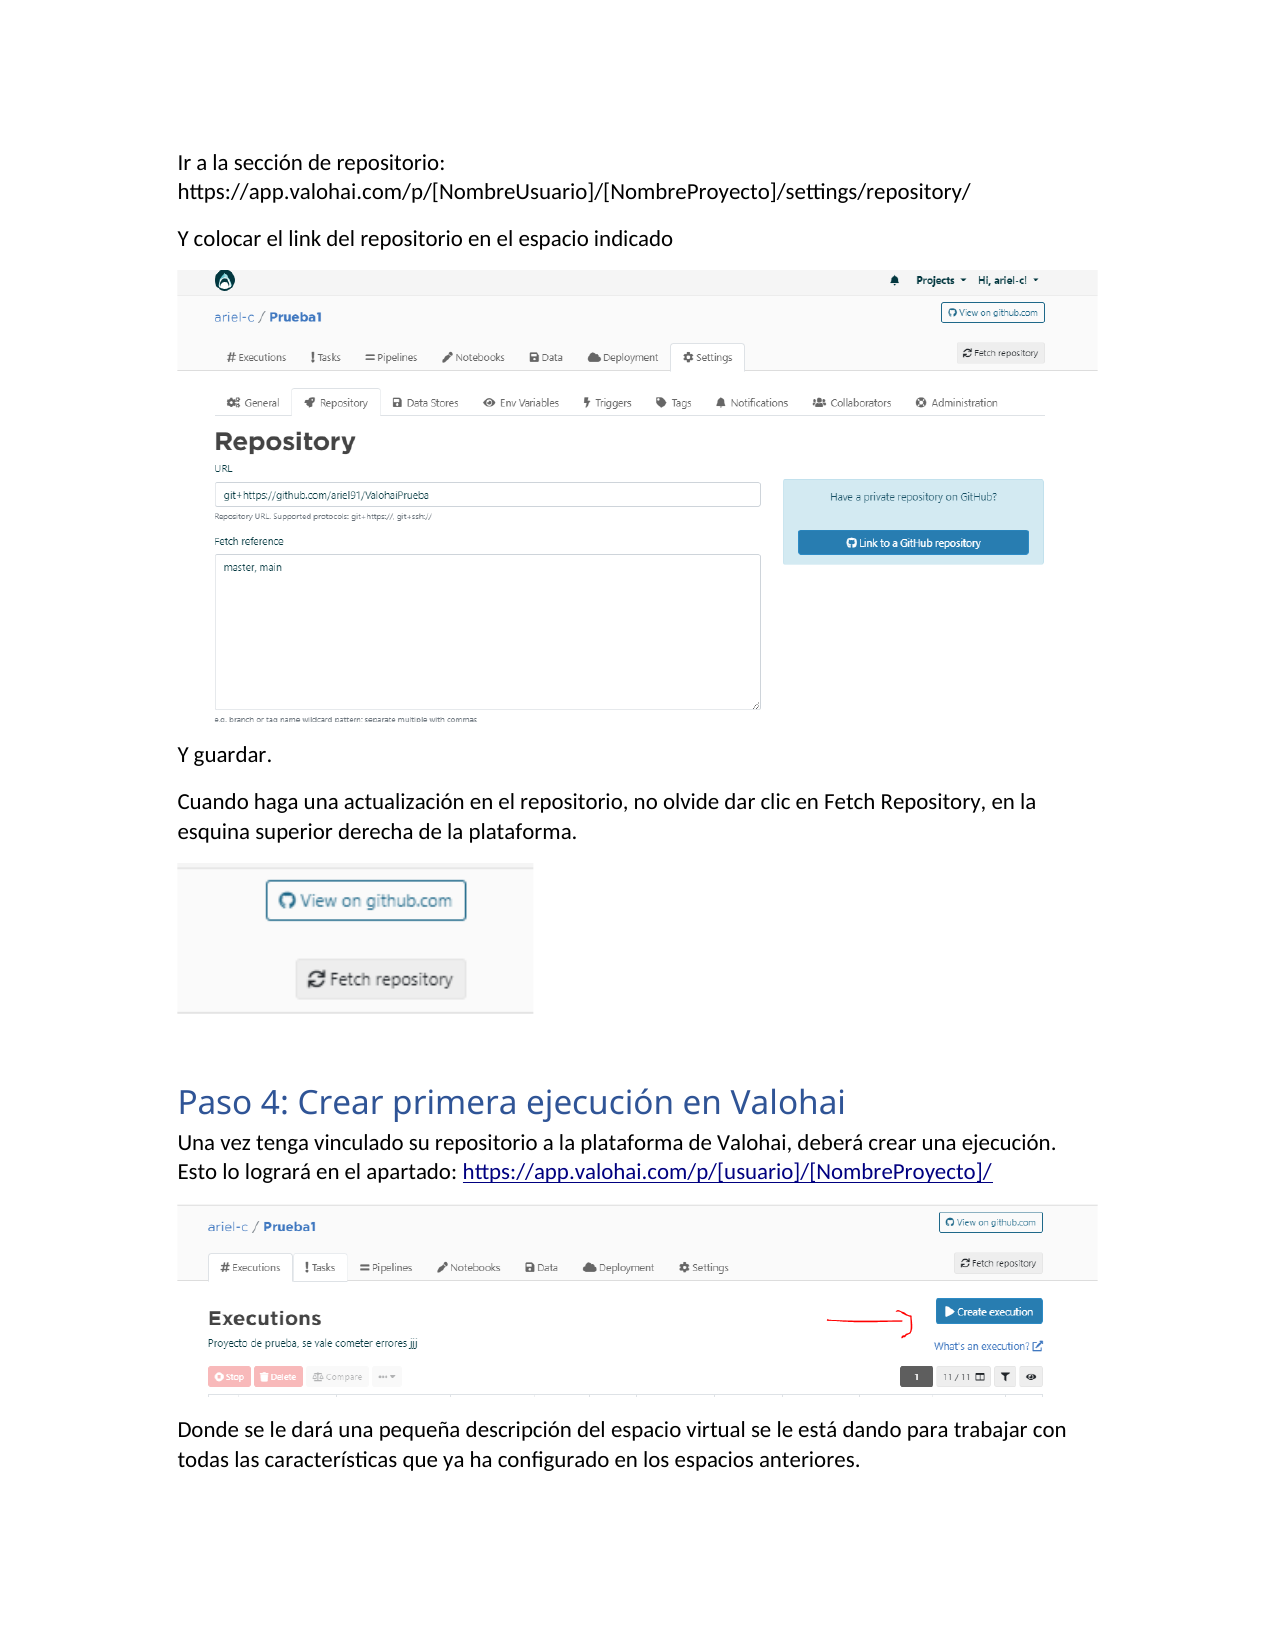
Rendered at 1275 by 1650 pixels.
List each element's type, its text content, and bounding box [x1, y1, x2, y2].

subtitle Paso 4: Crear primera ejecución en Valohai [177, 1079, 1098, 1124]
text Y colocar el link del repositorio en el espacio indicado [177, 224, 1098, 252]
text Ir a la sección de repositorio: https://app.valohai.com/p/[NombreUsuario]/[NombreProyecto]/settings/repository/ [177, 148, 1098, 206]
text Donde se le dará una pequeña descripción del espacio virtual se le está dando para trabajar con todas las características que ya ha configurado en los espacios anteriores. [177, 1415, 1098, 1473]
text Una vez tenga vinculado su repositorio a la plataforma de Valohai, deberá crear una ejecución. Esto lo logrará en el apartado: https://app.valohai.com/p/[usuario]/[NombreProyecto]/ [177, 1128, 1098, 1186]
text Cuando haga una actualización en el repositorio, no olvide dar clic en Fetch Repository, en la esquina superior derecha de la plataforma. [177, 787, 1098, 845]
text Y guardar. [177, 741, 1098, 769]
